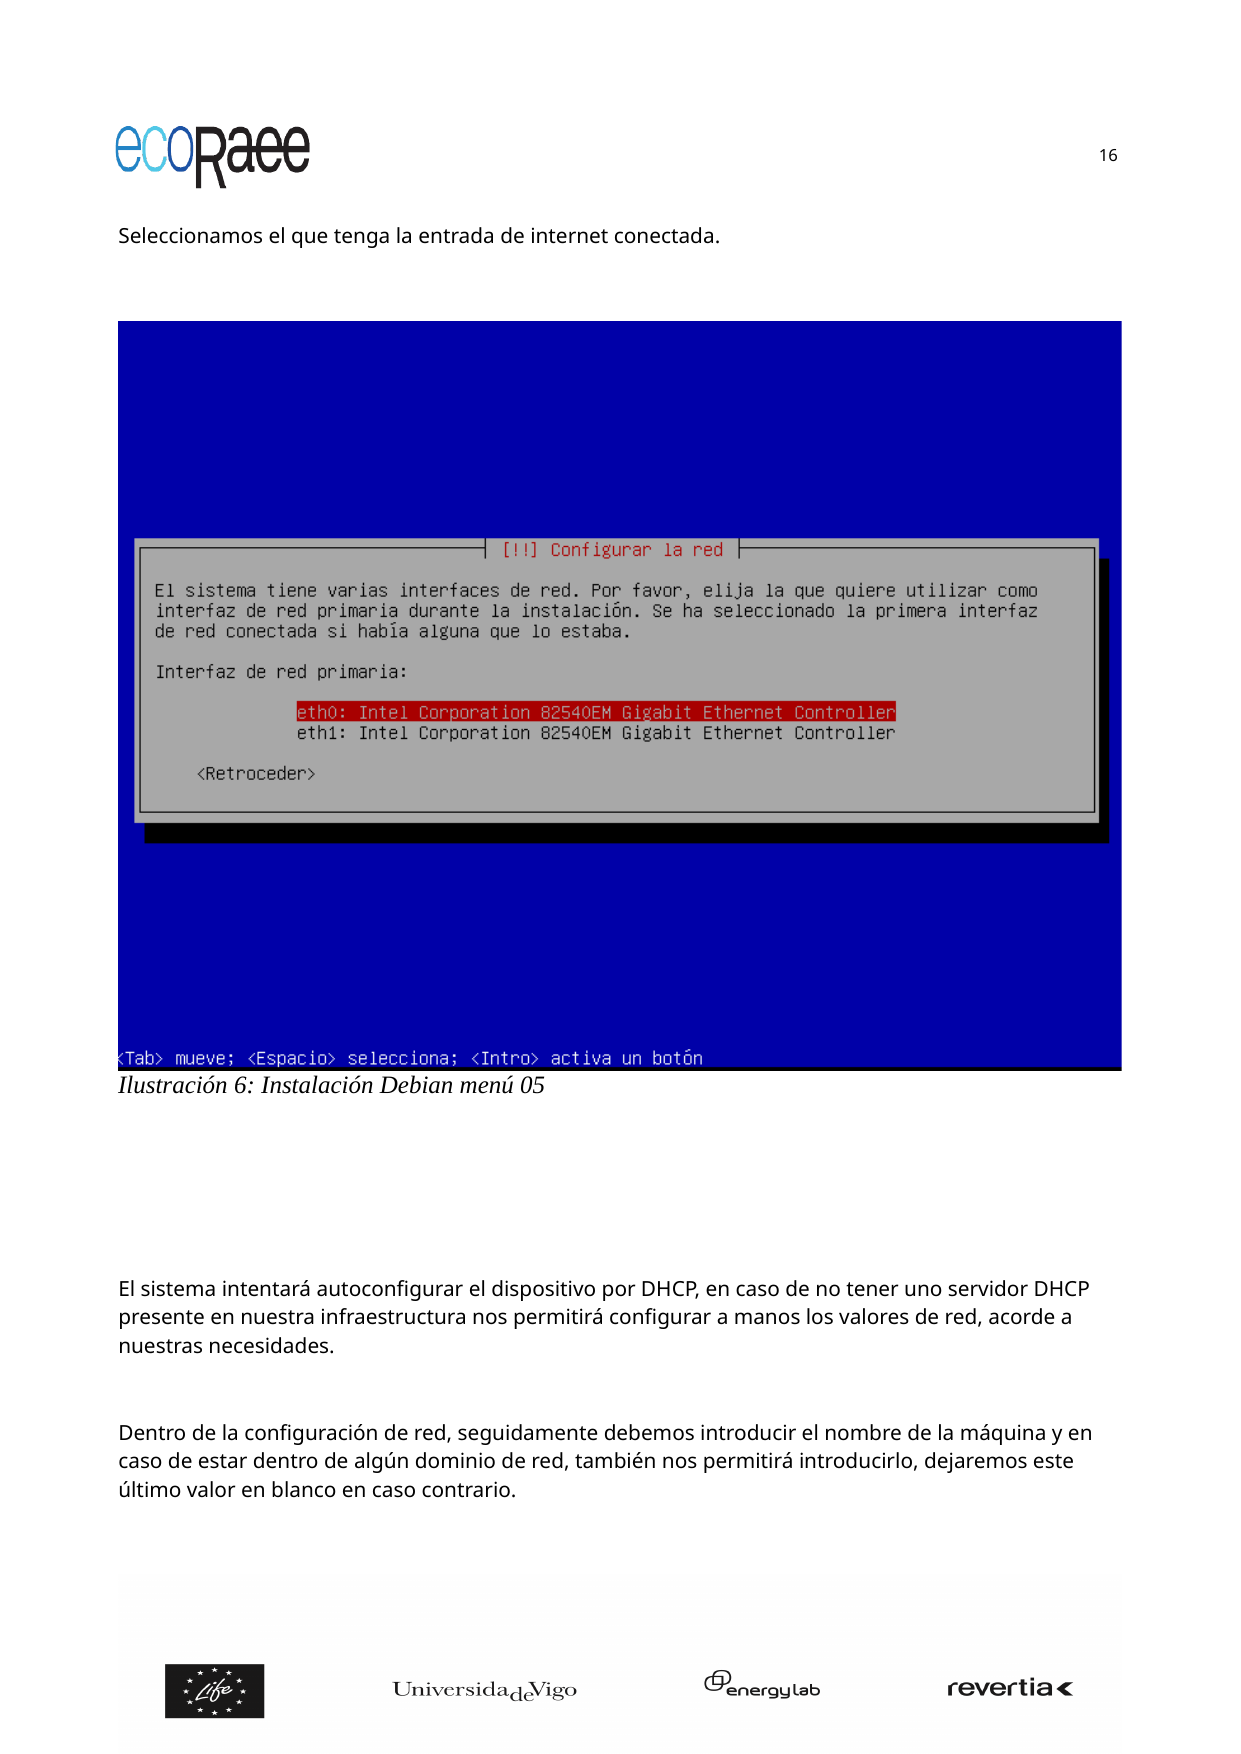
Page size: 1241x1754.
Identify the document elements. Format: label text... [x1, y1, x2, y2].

text El sistema intentará autoconfigurar el dispositivo por DHCP, en caso de no tener uno servidor DHCP presente en nuestra infraestructura nos permitirá configurar a manos los valores de red, acorde a nuestras necesidades. [118, 1274, 1122, 1359]
text Dentro de la configuración de red, seguidamente debemos introducir el nombre de la máquina y en caso de estar dentro de algún dominio de red, también nos permitirá introducirlo, dejaremos este último valor en blanco en caso contrario. [118, 1418, 1122, 1503]
picture [114, 124, 311, 190]
picture [117, 1574, 1122, 1754]
picture [118, 321, 1122, 1071]
text Ilustración 6: Instalación Debian menú 05 [118, 1071, 1122, 1099]
text Seleccionamos el que tenga la entrada de internet conectada. [118, 221, 1122, 250]
